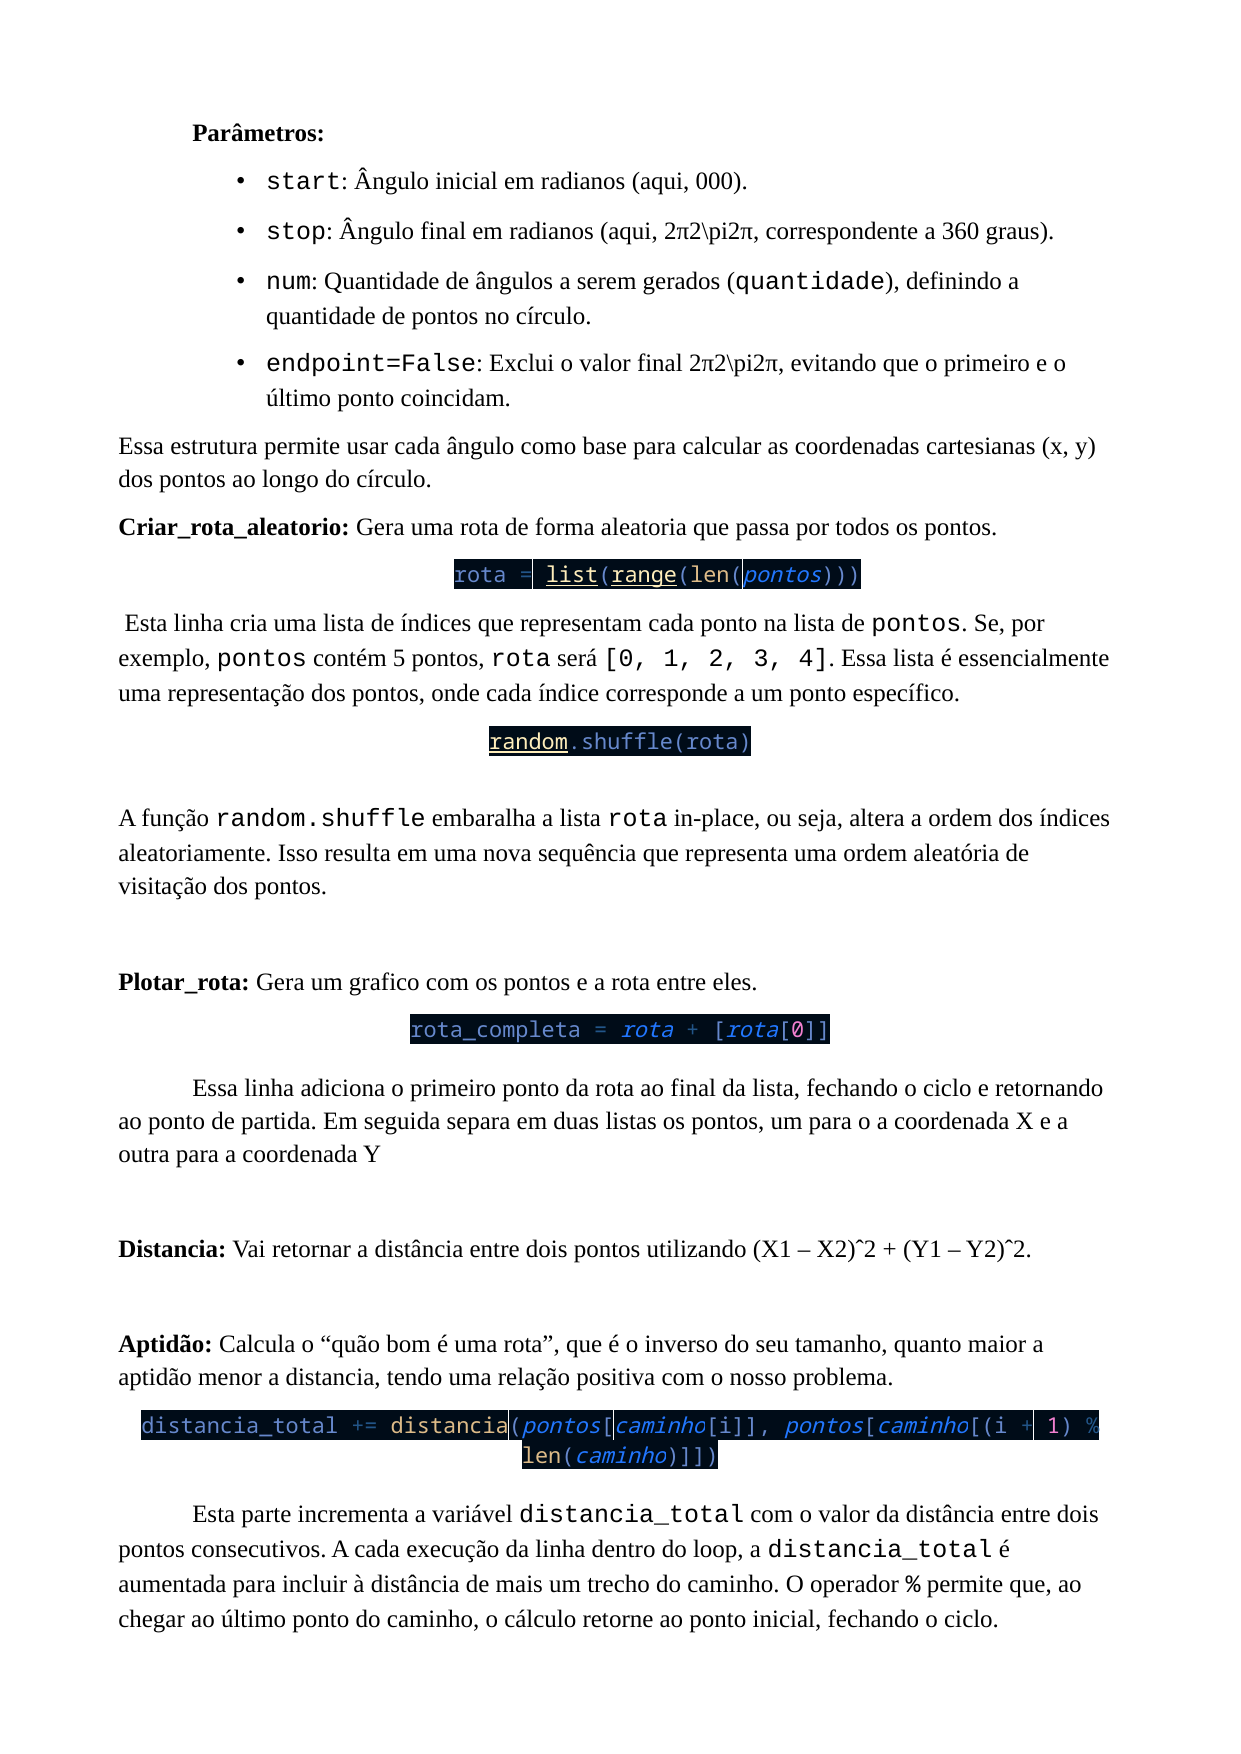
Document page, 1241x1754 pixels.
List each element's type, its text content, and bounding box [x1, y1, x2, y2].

text rota_completa = rota + [rota[0]] [118, 1014, 1122, 1044]
text rota = list(range(len(pontos))) [118, 559, 1122, 589]
text distancia_total += distancia(pontos[caminho[i]], pontos[caminho[(i + 1) % len(caminho)]]) [118, 1410, 1122, 1469]
text Essa linha adiciona o primeiro ponto da rota ao final da lista, fechando o ciclo e retornando ao ponto de partida. Em seguida separa em duas listas os pontos, um para o a coordenada X e a outra para a coordenada Y [118, 1073, 1122, 1168]
text Esta parte incrementa a variável distancia_total com o valor da distância entre dois pontos consecutivos. A cada execução da linha dentro do loop, a distancia_total é aumentada para incluir à distância de mais um trecho do caminho. O operador % permite que, ao chegar ao último ponto do caminho, o cálculo retorne ao ponto inicial, fechando o ciclo. [118, 1499, 1122, 1633]
text Criar_rota_aleatorio: Gera uma rota de forma aleatoria que passa por todos os pontos. [118, 512, 1122, 541]
list Parâmetros: [162, 118, 1122, 147]
list num: Quantidade de ângulos a serem gerados (quantidade), definindo a quantidade de pontos no círculo. [236, 266, 1122, 329]
text Distancia: Vai retornar a distância entre dois pontos utilizando (X1 – X2)ˆ2 + (Y1 – Y2)ˆ2. [118, 1234, 1122, 1263]
text Essa estrutura permite usar cada ângulo como base para calcular as coordenadas cartesianas (x, y) dos pontos ao longo do círculo. [118, 431, 1122, 493]
list start: Ângulo inicial em radianos (aqui, 000). [236, 166, 1122, 197]
text A função random.shuffle embaralha a lista rota in-place, ou seja, altera a ordem dos índices aleatoriamente. Isso resulta em uma nova sequência que representa uma ordem aleatória de visitação dos pontos. [118, 803, 1122, 900]
text Plotar_rota: Gera um grafico com os pontos e a rota entre eles. [118, 967, 1122, 995]
text Esta linha cria uma lista de índices que representam cada ponto na lista de pontos. Se, por exemplo, pontos contém 5 pontos, rota será [0, 1, 2, 3, 4]. Essa lista é essencialmente uma representação dos pontos, onde cada índice corresponde a um ponto específico. [118, 608, 1122, 707]
text Aptidão: Calcula o “quão bom é uma rota”, que é o inverso do seu tamanho, quanto maior a aptidão menor a distancia, tendo uma relação positiva com o nosso problema. [118, 1329, 1122, 1391]
text random.shuffle(rota) [118, 726, 1122, 756]
list stop: Ângulo final em radianos (aqui, 2π2\pi2π, correspondente a 360 graus). [236, 216, 1122, 247]
list endpoint=False: Exclui o valor final 2π2\pi2π, evitando que o primeiro e o último ponto coincidam. [236, 348, 1122, 412]
